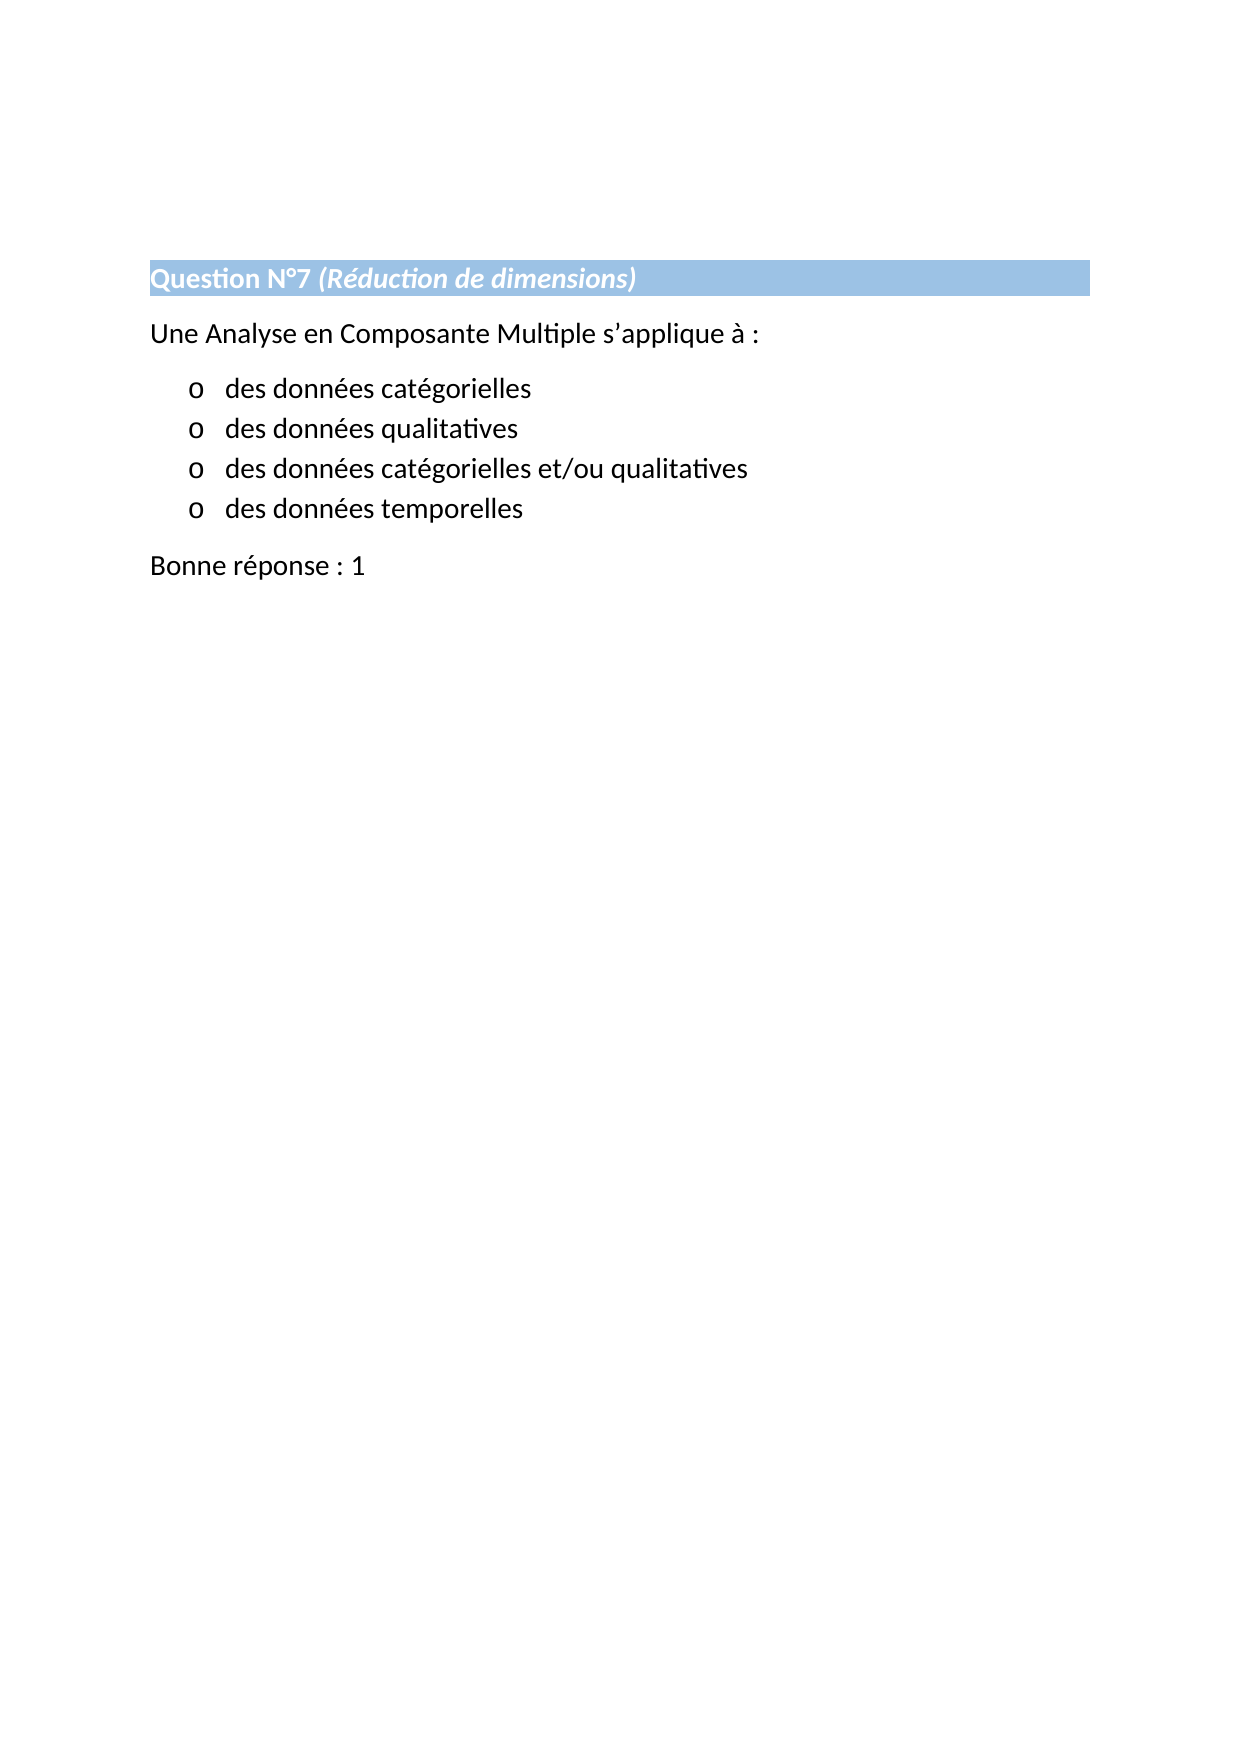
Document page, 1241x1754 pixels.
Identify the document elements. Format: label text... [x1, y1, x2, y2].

text Une Analyse en Composante Multiple s’applique à : [150, 315, 1090, 351]
list des données qualitatives [187, 410, 1090, 447]
list des données catégorielles et/ou qualitatives [187, 450, 1090, 487]
text Question N°7 (Réduction de dimensions) [150, 260, 1090, 296]
list des données temporelles [187, 490, 1090, 527]
list des données catégorielles [187, 370, 1090, 407]
text Bonne réponse : 1 [150, 547, 1090, 583]
